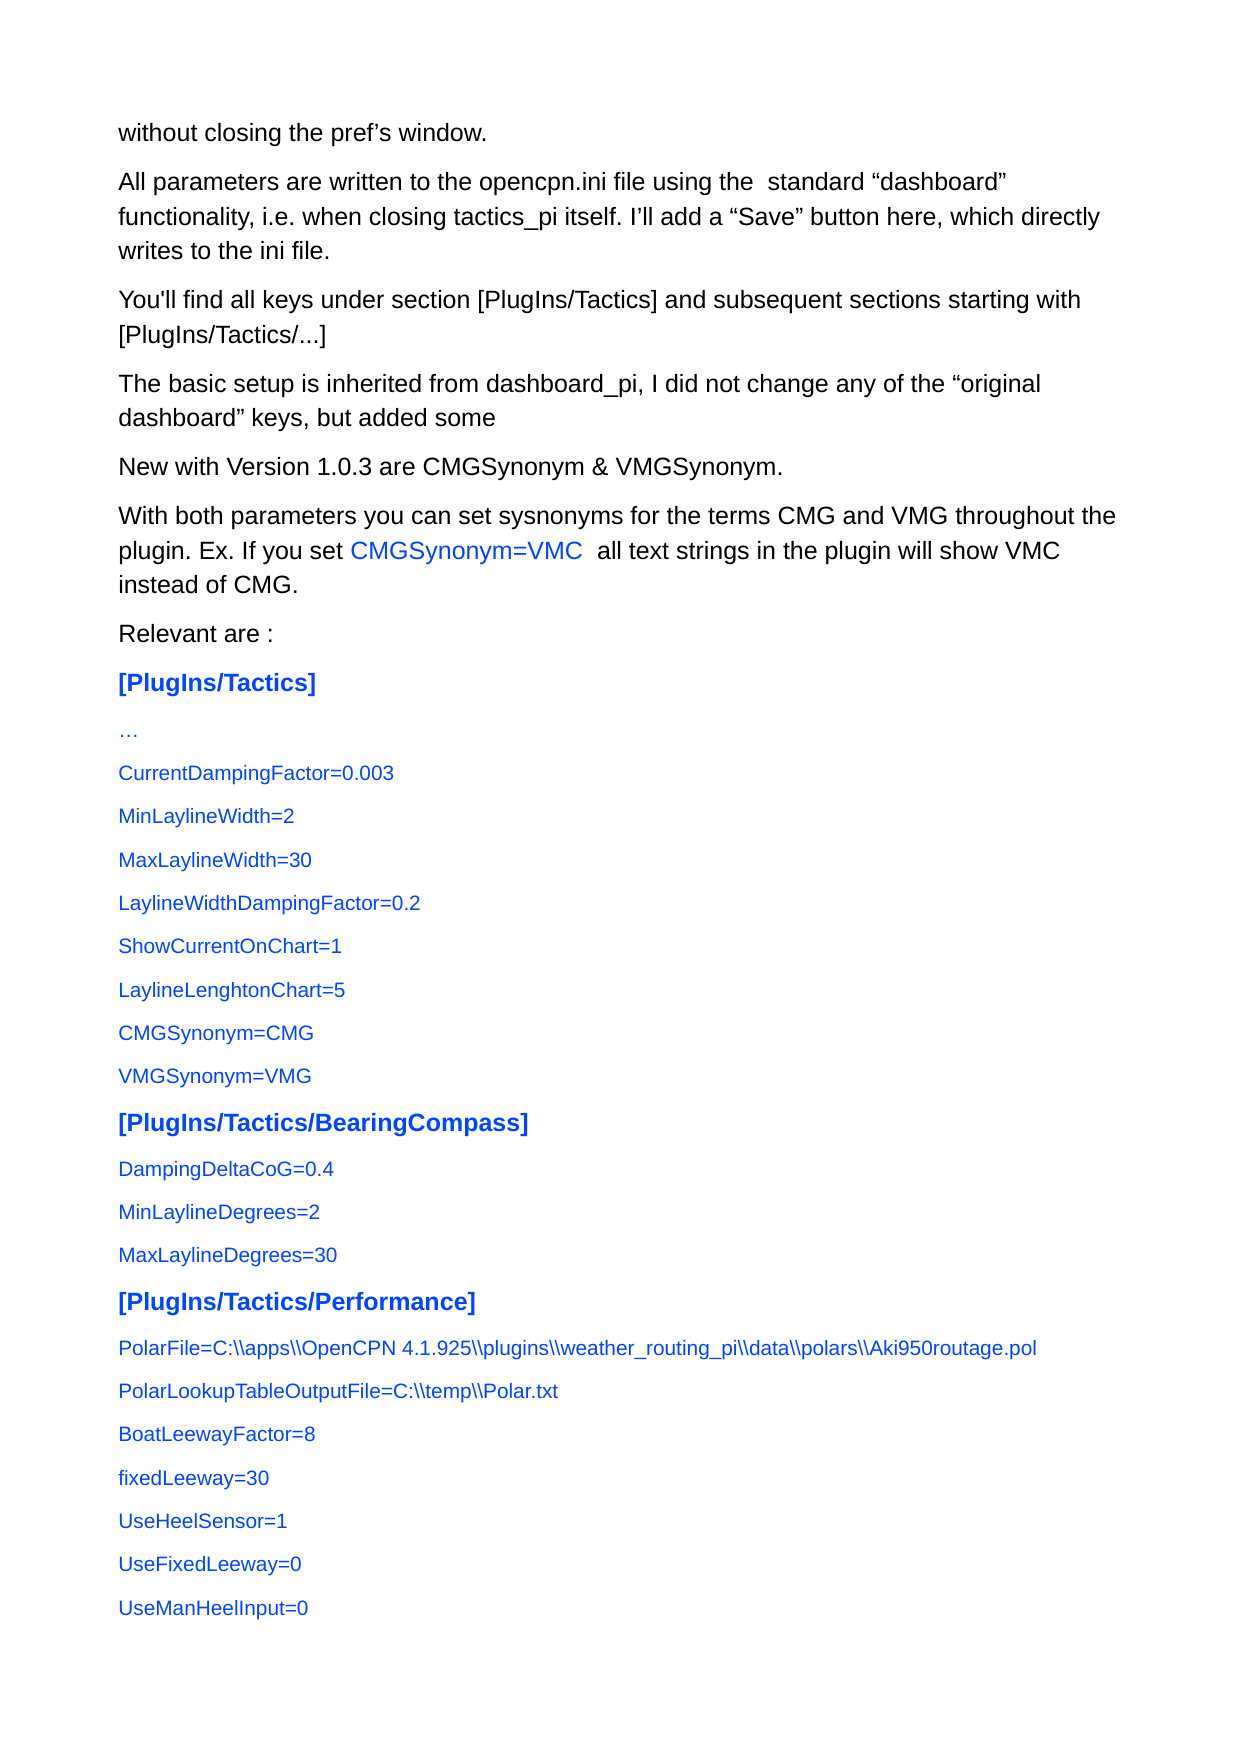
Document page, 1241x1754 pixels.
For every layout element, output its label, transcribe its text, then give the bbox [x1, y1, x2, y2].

text DampingDeltaCoG=0.4 [118, 1157, 1122, 1181]
text UseHeelSensor=1 [118, 1509, 1122, 1533]
text fixedLeeway=30 [118, 1466, 1122, 1489]
text With both parameters you can set sysnonyms for the terms CMG and VMG throughout the plugin. Ex. If you set CMGSynonym=VMC all text strings in the plugin will show VMC instead of CMG. [118, 501, 1122, 599]
text UseFixedLeeway=0 [118, 1552, 1122, 1576]
text [PlugIns/Tactics/BearingCompass] [118, 1107, 1122, 1136]
text LaylineLenghtonChart=5 [118, 977, 1122, 1001]
text LaylineWidthDampingFactor=0.2 [118, 891, 1122, 915]
text … [118, 717, 1122, 741]
text Relevant are : [118, 619, 1122, 648]
text MinLaylineWidth=2 [118, 804, 1122, 828]
text MaxLaylineWidth=30 [118, 847, 1122, 871]
text without closing the pref’s window. [118, 118, 1122, 147]
text PolarLookupTableOutputFile=C:\\temp\\Polar.txt [118, 1379, 1122, 1403]
text All parameters are written to the opencpn.ini file using the standard “dashboard” functionality, i.e. when closing tactics_pi itself. I’ll add a “Save” button here, which directly writes to the ini file. [118, 167, 1122, 265]
text [PlugIns/Tactics/Performance] [118, 1287, 1122, 1315]
text MinLaylineDegrees=2 [118, 1200, 1122, 1224]
text CurrentDampingFactor=0.003 [118, 761, 1122, 785]
text PolarFile=C:\\apps\\OpenCPN 4.1.925\\plugins\\weather_routing_pi\\data\\polars\\Aki950routage.pol [118, 1336, 1122, 1359]
text VMGSynonym=VMG [118, 1064, 1122, 1088]
text CMGSynonym=CMG [118, 1021, 1122, 1045]
text The basic setup is inherited from dashboard_pi, I did not change any of the “original dashboard” keys, but added some [118, 369, 1122, 432]
text BoatLeewayFactor=8 [118, 1422, 1122, 1446]
text New with Version 1.0.3 are CMGSynonym & VMGSynonym. [118, 452, 1122, 481]
text UseManHeelInput=0 [118, 1596, 1122, 1619]
text You'll find all keys under section [PlugIns/Tactics] and subsequent sections starting with [PlugIns/Tactics/...] [118, 285, 1122, 348]
text ShowCurrentOnChart=1 [118, 934, 1122, 958]
text MaxLaylineDegrees=30 [118, 1243, 1122, 1267]
text [PlugIns/Tactics] [118, 668, 1122, 697]
